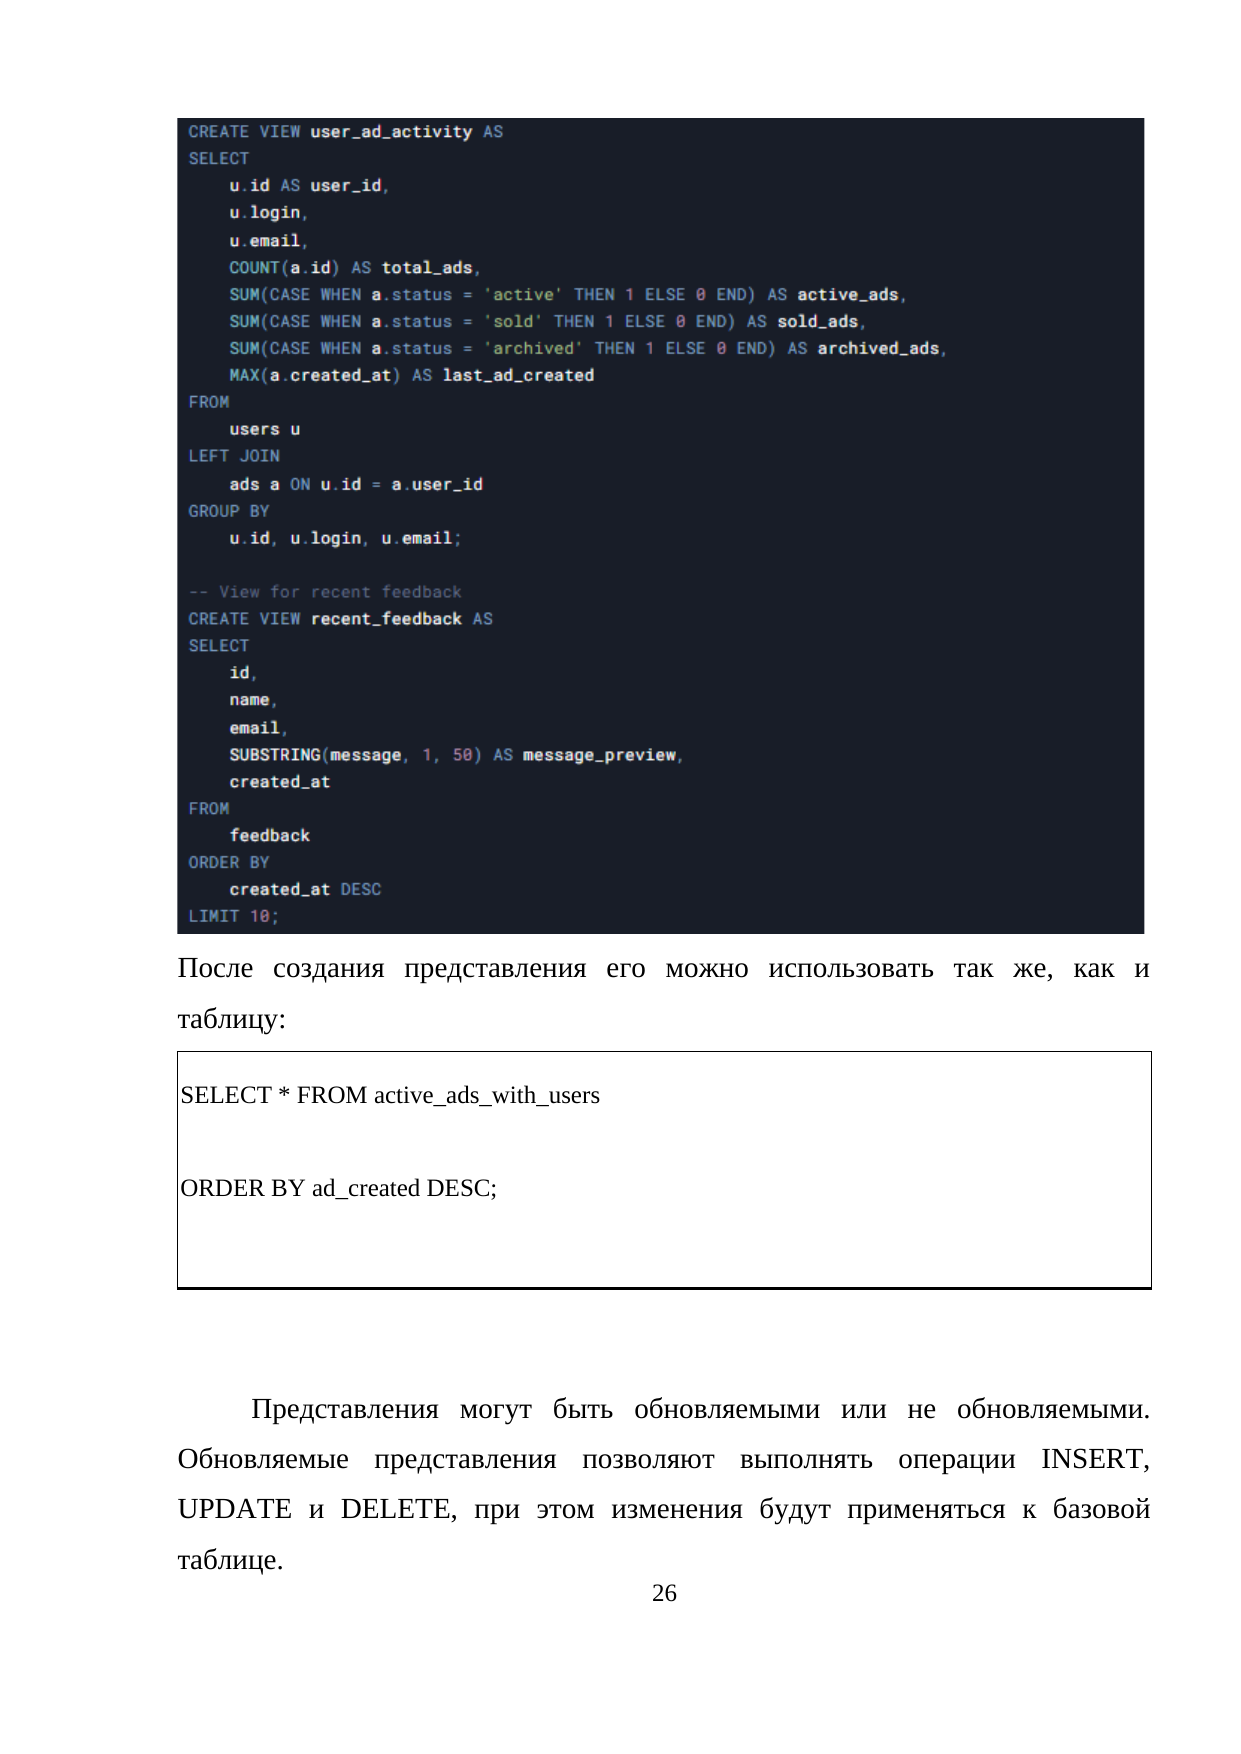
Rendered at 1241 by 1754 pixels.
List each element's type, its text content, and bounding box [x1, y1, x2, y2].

text После создания представления его можно использовать так же, как и таблицу: [177, 951, 1152, 1034]
text Представления могут быть обновляемыми или не обновляемыми. Обновляемые представления позволяют выполнять операции INSERT, UPDATE и DELETE, при этом изменения будут применяться к базовой таблице. [177, 1391, 1152, 1576]
table_header SELECT * FROM active_ads_with_users ORDER BY ad_created DESC; [178, 1052, 1151, 1287]
